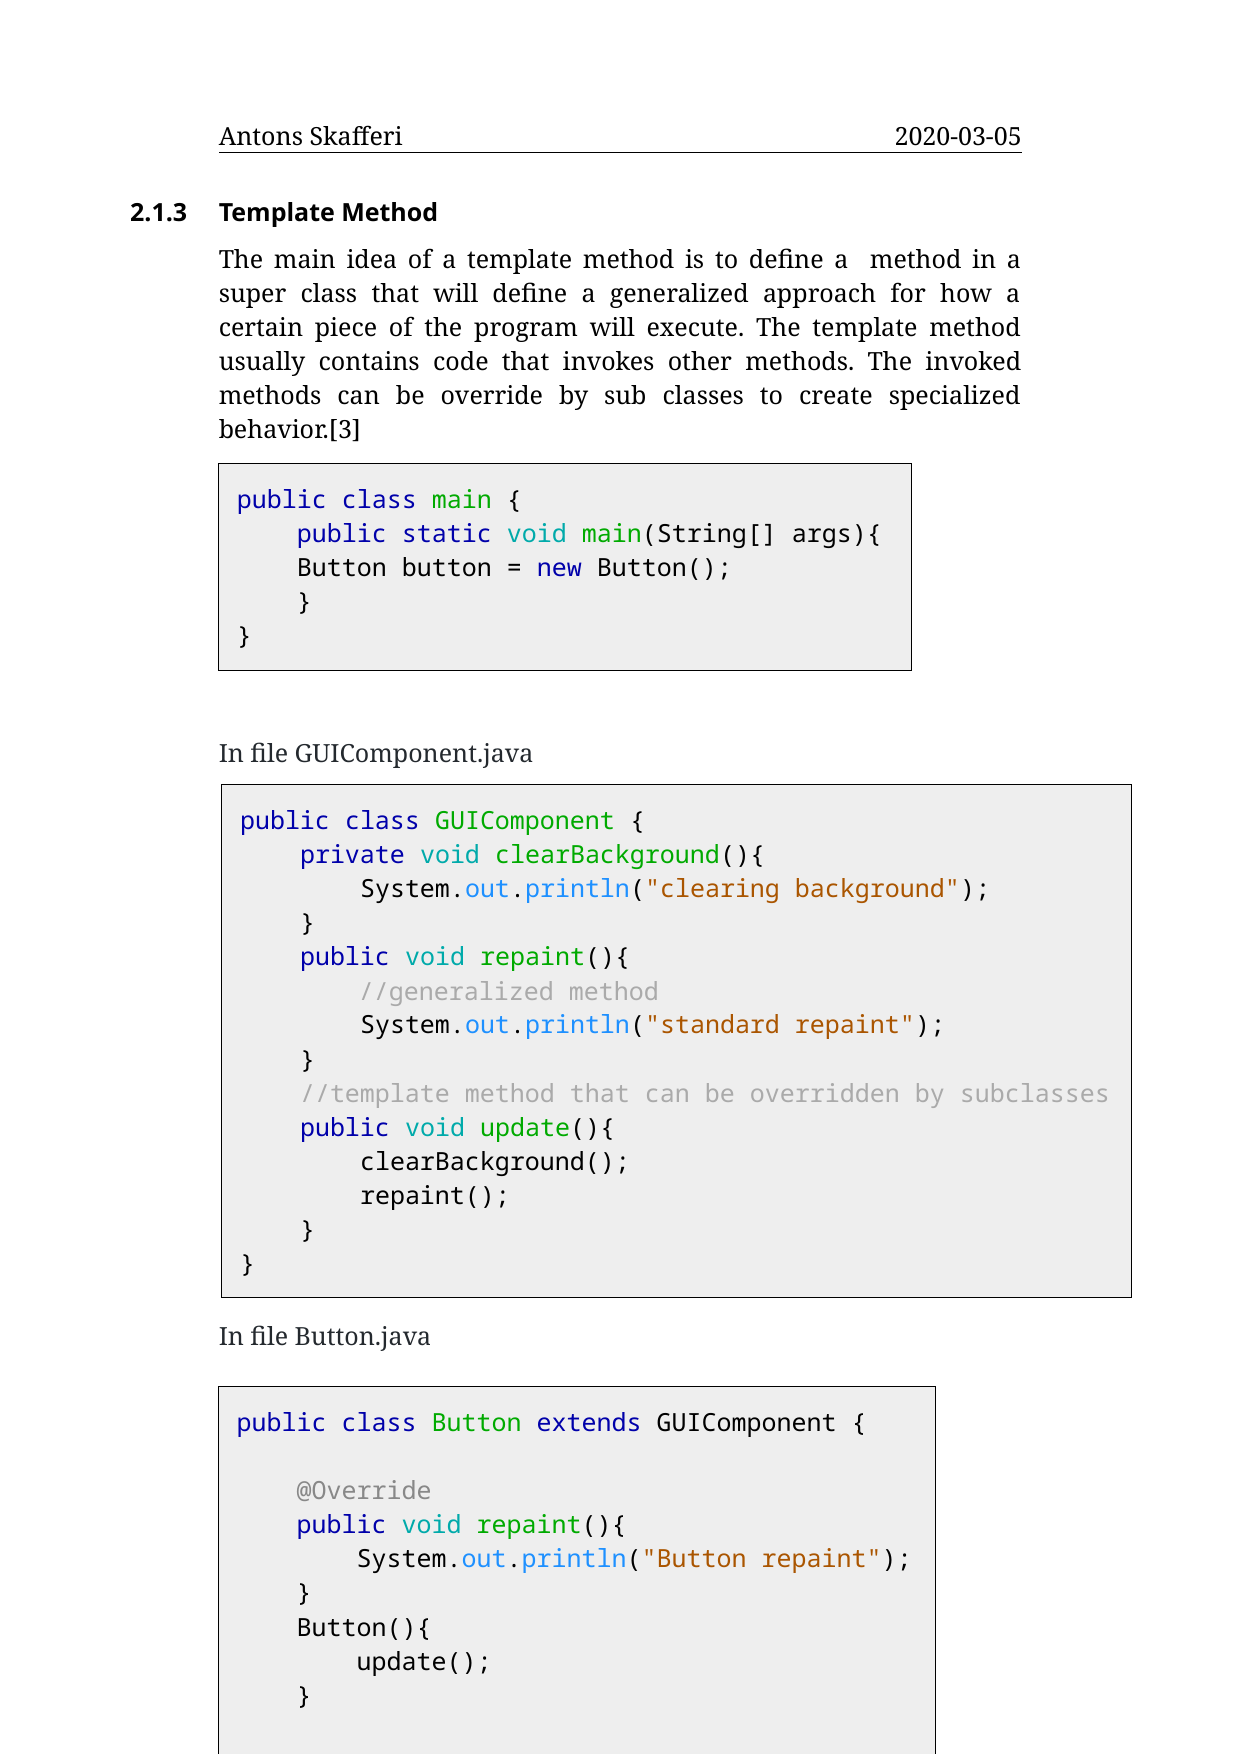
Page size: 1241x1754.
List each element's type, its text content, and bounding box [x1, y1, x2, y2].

text The main idea of a template method is to define a method in a super class that will define a generalized approach for how a certain piece of the program will execute. The template method usually contains code that invokes other methods. The invoked methods can be override by sub classes to create specialized behavior.[3] [218, 241, 1022, 446]
text In file Button.java [218, 1319, 1022, 1353]
subtitle Template Method [130, 194, 1022, 228]
text In file GUIComponent.java [218, 736, 1022, 769]
